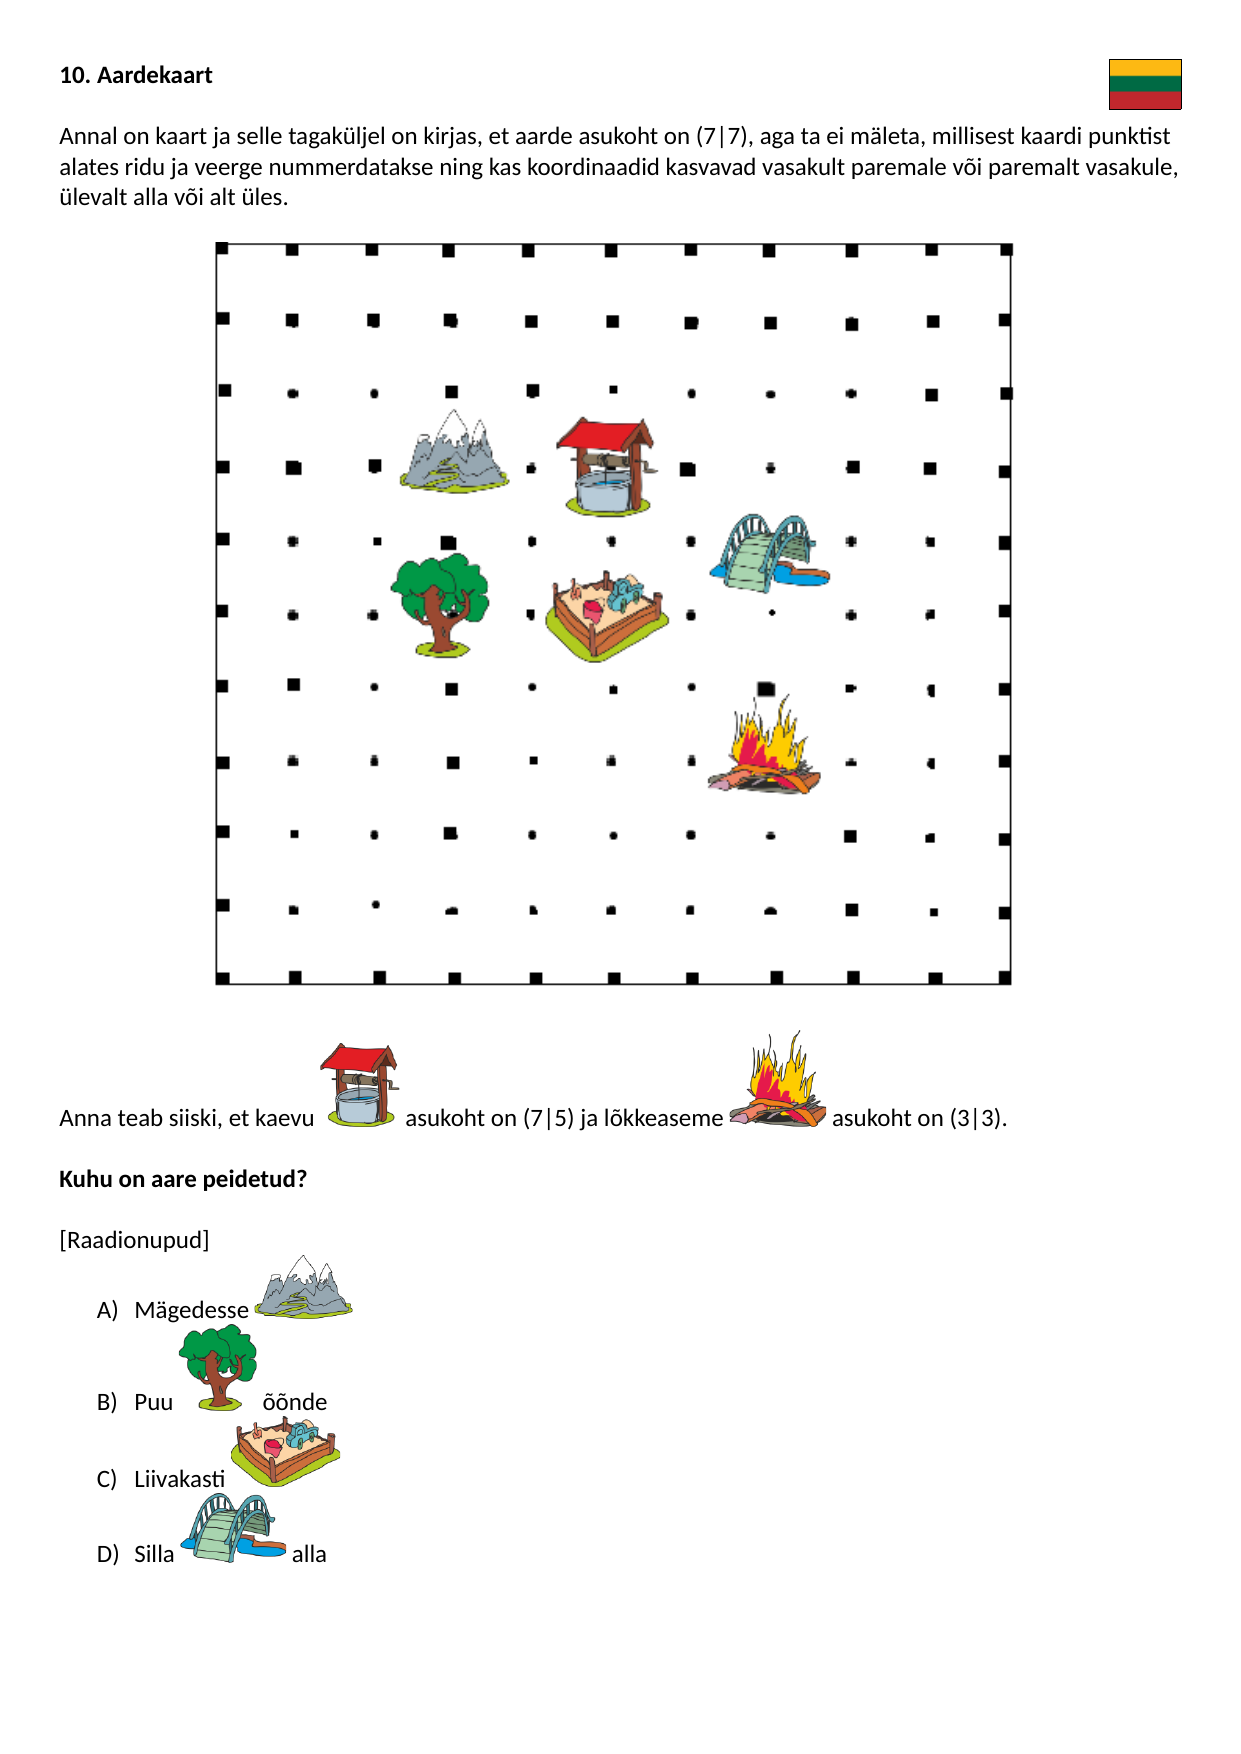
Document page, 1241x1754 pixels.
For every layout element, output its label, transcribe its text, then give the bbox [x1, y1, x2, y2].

text Annal on kaart ja selle tagaküljel on kirjas, et aarde asukoht on (7|7), aga ta ei mäleta, millisest kaardi punktist alates ridu ja veerge nummerdatakse ning kas koordinaadid kasvavad vasakult paremale või paremalt vasakule, ülevalt alla või alt üles. [59, 120, 1181, 212]
picture [1110, 60, 1181, 109]
picture [180, 1493, 287, 1563]
picture [729, 1030, 827, 1127]
picture [254, 1255, 353, 1319]
text [Raadionupud] [59, 1225, 1181, 1255]
list Mägedesse [97, 1255, 1181, 1325]
list Liivakasti [97, 1417, 1181, 1493]
text 10. Aardekaart [59, 59, 1109, 89]
text Anna teab siiski, et kaevu asukoht on (7|5) ja lõkkeaseme asukoht on (3|3). [59, 1031, 1181, 1133]
picture [231, 1416, 340, 1487]
picture [208, 242, 1032, 1001]
list Puu õõnde [97, 1325, 1181, 1417]
picture [178, 1324, 257, 1411]
picture [320, 1043, 400, 1127]
text Kuhu on aare peidetud? [59, 1164, 1181, 1194]
list Silla alla [97, 1493, 1181, 1568]
